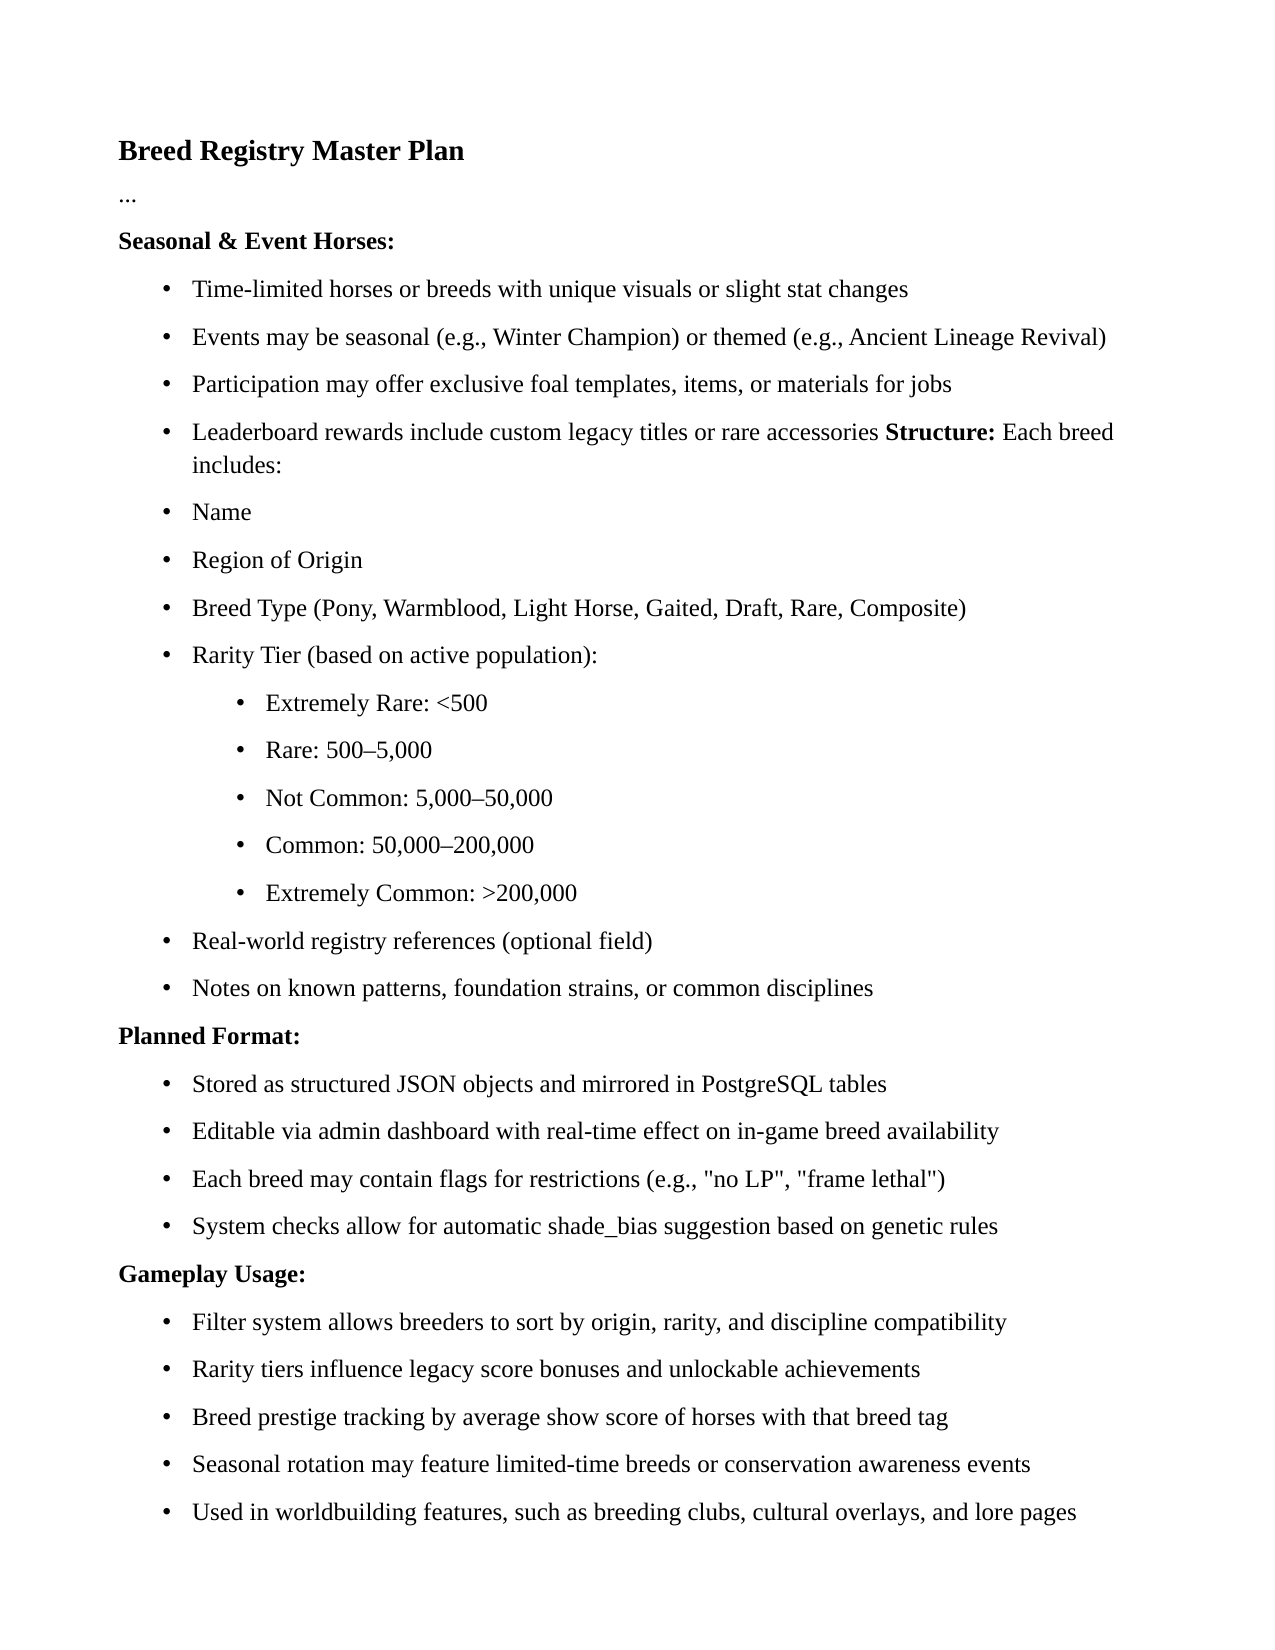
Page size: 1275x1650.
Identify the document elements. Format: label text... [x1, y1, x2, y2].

list Extremely Common: >200,000 [236, 878, 1157, 907]
list Editable via admin dashboard with real-time effect on in-game breed availability [162, 1116, 1157, 1145]
list Time-limited horses or breeds with unique visuals or slight stat changes [162, 274, 1157, 303]
text ... [118, 179, 1157, 207]
list Rarity tiers influence legacy score bonuses and unlockable achievements [162, 1354, 1157, 1383]
list Events may be seasonal (e.g., Winter Champion) or themed (e.g., Ancient Lineage Revival) [162, 322, 1157, 350]
list Used in worldbuilding features, such as breeding clubs, cultural overlays, and lore pages [162, 1497, 1157, 1526]
list System checks allow for automatic shade_bias suggestion based on genetic rules [162, 1211, 1157, 1240]
text Seasonal & Event Horses: [118, 226, 1157, 255]
list Filter system allows breeders to sort by origin, rarity, and discipline compatibility [162, 1307, 1157, 1335]
list Extremely Rare: <500 [236, 688, 1157, 717]
list Not Common: 5,000–50,000 [236, 783, 1157, 812]
text Planned Format: [118, 1021, 1157, 1050]
list Rarity Tier (based on active population): [162, 640, 1157, 669]
list Breed prestige tracking by average show score of horses with that breed tag [162, 1402, 1157, 1431]
list Rare: 500–5,000 [236, 735, 1157, 764]
subtitle Breed Registry Master Plan [118, 133, 1157, 166]
list Participation may offer exclusive foal templates, items, or materials for jobs [162, 369, 1157, 398]
list Common: 50,000–200,000 [236, 831, 1157, 859]
list Region of Origin [162, 545, 1157, 574]
list Leaderboard rewards include custom legacy titles or rare accessories Structure: Each breed includes: [162, 417, 1157, 478]
list Breed Type (Pony, Warmblood, Light Horse, Gaited, Draft, Rare, Composite) [162, 593, 1157, 621]
list Each breed may contain flags for restrictions (e.g., "no LP", "frame lethal") [162, 1164, 1157, 1193]
list Seasonal rotation may feature limited-time breeds or conservation awareness events [162, 1449, 1157, 1478]
text Gameplay Usage: [118, 1259, 1157, 1288]
list Notes on known patterns, foundation strains, or common disciplines [162, 973, 1157, 1002]
list Real-world registry references (optional field) [162, 926, 1157, 954]
list Stored as structured JSON objects and mirrored in PostgreSQL tables [162, 1069, 1157, 1097]
list Name [162, 497, 1157, 526]
